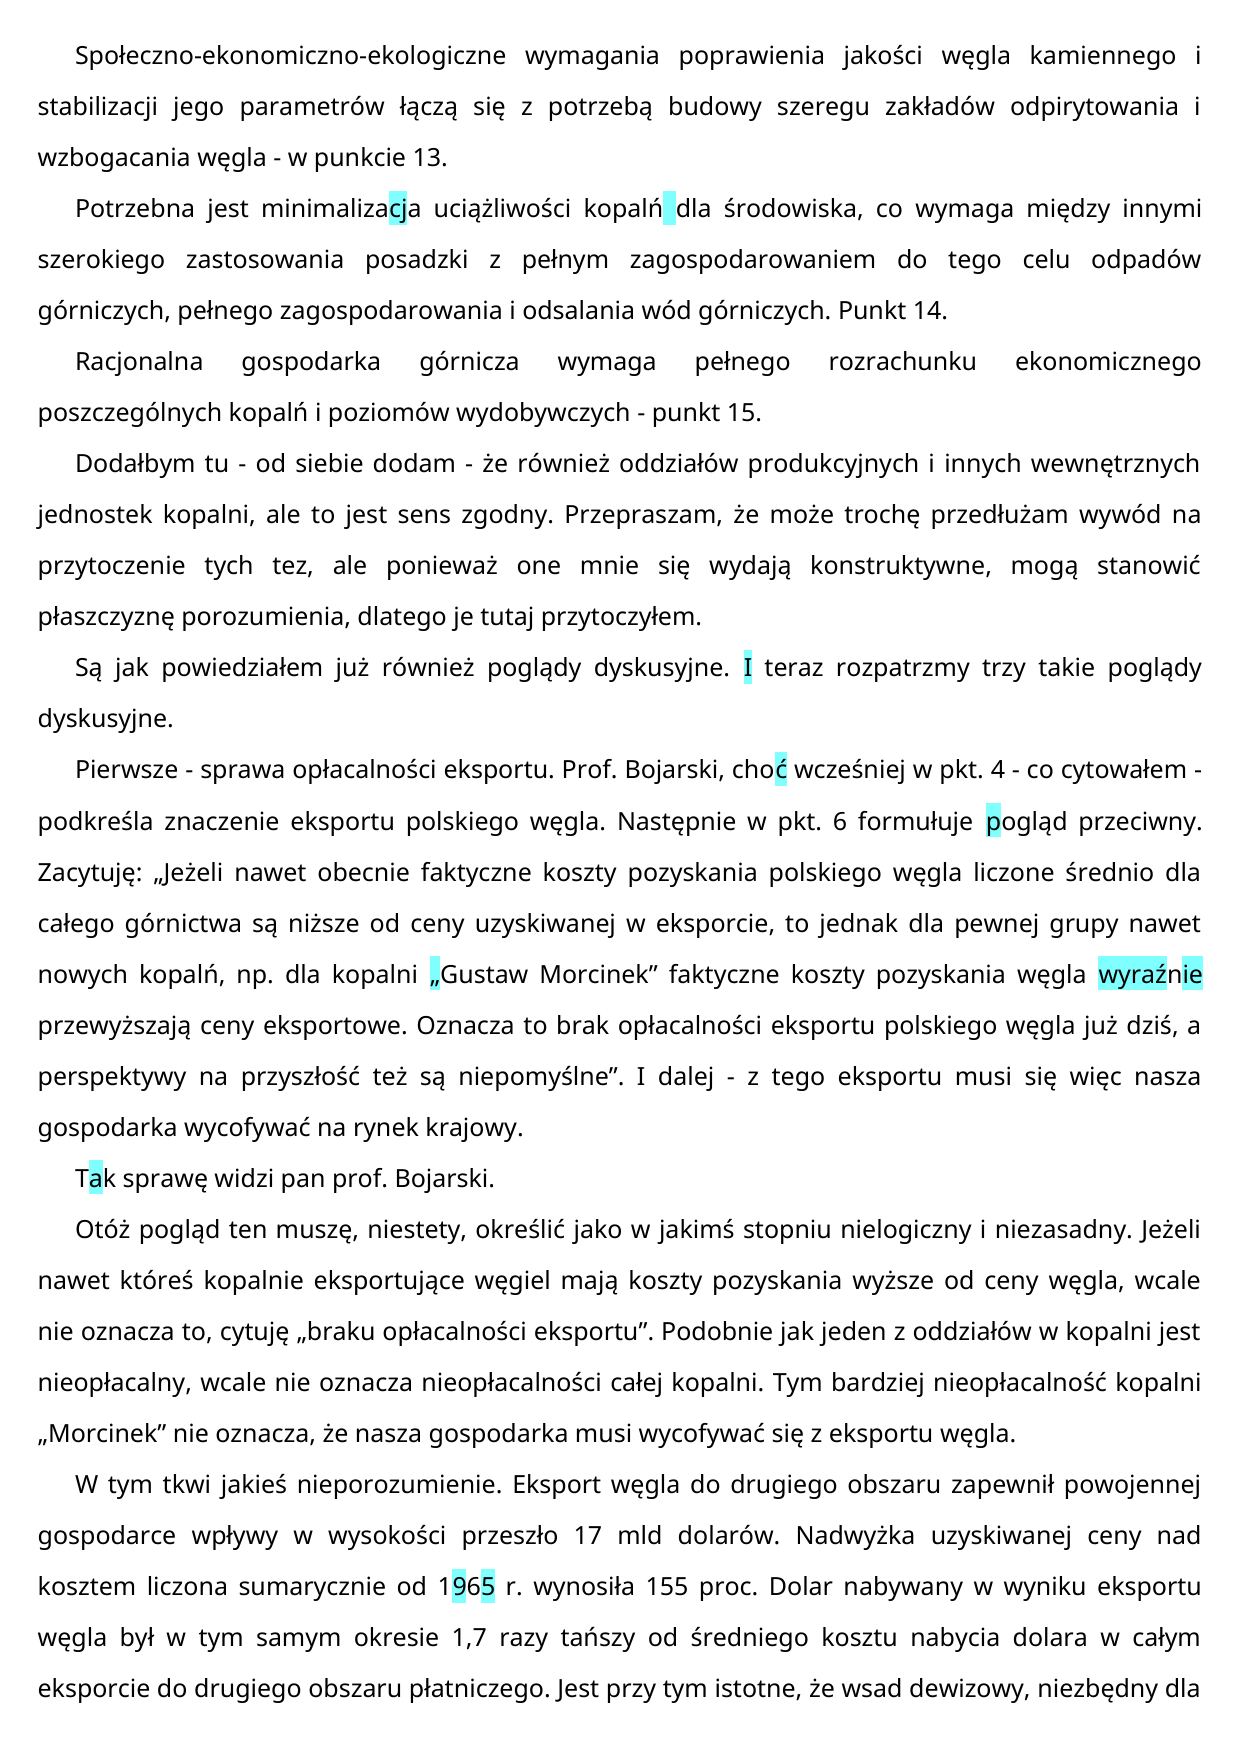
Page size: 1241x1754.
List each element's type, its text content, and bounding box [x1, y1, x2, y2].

text W tym tkwi jakieś nieporozumienie. Eksport węgla do drugiego obszaru zapewnił powojennej gospodarce wpływy w wysokości przeszło 17 mld dolarów. Nadwyżka uzyskiwanej ceny nad kosztem liczona sumarycznie od 1965 r. wynosiła 155 proc. Dolar nabywany w wyniku eksportu węgla był w tym samym okresie 1,7 razy tańszy od średniego kosztu nabycia dolara w całym eksporcie do drugiego obszaru płatniczego. Jest przy tym istotne, że wsad dewizowy, niezbędny dla [37, 1467, 1203, 1705]
text Dodałbym tu - od siebie dodam - że również oddziałów produkcyjnych i innych wewnętrznych jednostek kopalni, ale to jest sens zgodny. Przepraszam, że może trochę przedłużam wywód na przytoczenie tych tez, ale ponieważ one mnie się wydają konstruktywne, mogą stanowić płaszczyznę porozumienia, dlatego je tutaj przytoczyłem. [37, 446, 1203, 633]
text Potrzebna jest minimalizacja uciążliwości kopalń dla środowiska, co wymaga między innymi szerokiego zastosowania posadzki z pełnym zagospodarowaniem do tego celu odpadów górniczych, pełnego zagospodarowania i odsalania wód górniczych. Punkt 14. [37, 191, 1203, 327]
text Społeczno-ekonomiczno-ekologiczne wymagania poprawienia jakości węgla kamiennego i stabilizacji jego parametrów łączą się z potrzebą budowy szeregu zakładów odpirytowania i wzbogacania węgla - w punkcie 13. [37, 37, 1203, 174]
text Racjonalna gospodarka górnicza wymaga pełnego rozrachunku ekonomicznego poszczególnych kopalń i poziomów wydobywczych - punkt 15. [37, 344, 1203, 429]
text Tak sprawę widzi pan prof. Bojarski. [37, 1160, 1203, 1194]
text Są jak powiedziałem już również poglądy dyskusyjne. I teraz rozpatrzmy trzy takie poglądy dyskusyjne. [37, 650, 1203, 735]
text Otóż pogląd ten muszę, niestety, określić jako w jakimś stopniu nielogiczny i niezasadny. Jeżeli nawet któreś kopalnie eksportujące węgiel mają koszty pozyskania wyższe od ceny węgla, wcale nie oznacza to, cytuję „braku opłacalności eksportu”. Podobnie jak jeden z oddziałów w kopalni jest nieopłacalny, wcale nie oznacza nieopłacalności całej kopalni. Tym bardziej nieopłacalność kopalni „Morcinek” nie oznacza, że nasza gospodarka musi wycofywać się z eksportu węgla. [37, 1211, 1203, 1450]
text Pierwsze - sprawa opłacalności eksportu. Prof. Bojarski, choć wcześniej w pkt. 4 - co cytowałem - podkreśla znaczenie eksportu polskiego węgla. Następnie w pkt. 6 formułuje pogląd przeciwny. Zacytuję: „Jeżeli nawet obecnie faktyczne koszty pozyskania polskiego węgla liczone średnio dla całego górnictwa są niższe od ceny uzyskiwanej w eksporcie, to jednak dla pewnej grupy nawet nowych kopalń, np. dla kopalni „Gustaw Morcinek” faktyczne koszty pozyskania węgla wyraźnie przewyższają ceny eksportowe. Oznacza to brak opłacalności eksportu polskiego węgla już dziś, a perspektywy na przyszłość też są niepomyślne”. I dalej - z tego eksportu musi się więc nasza gospodarka wycofywać na rynek krajowy. [37, 752, 1203, 1143]
